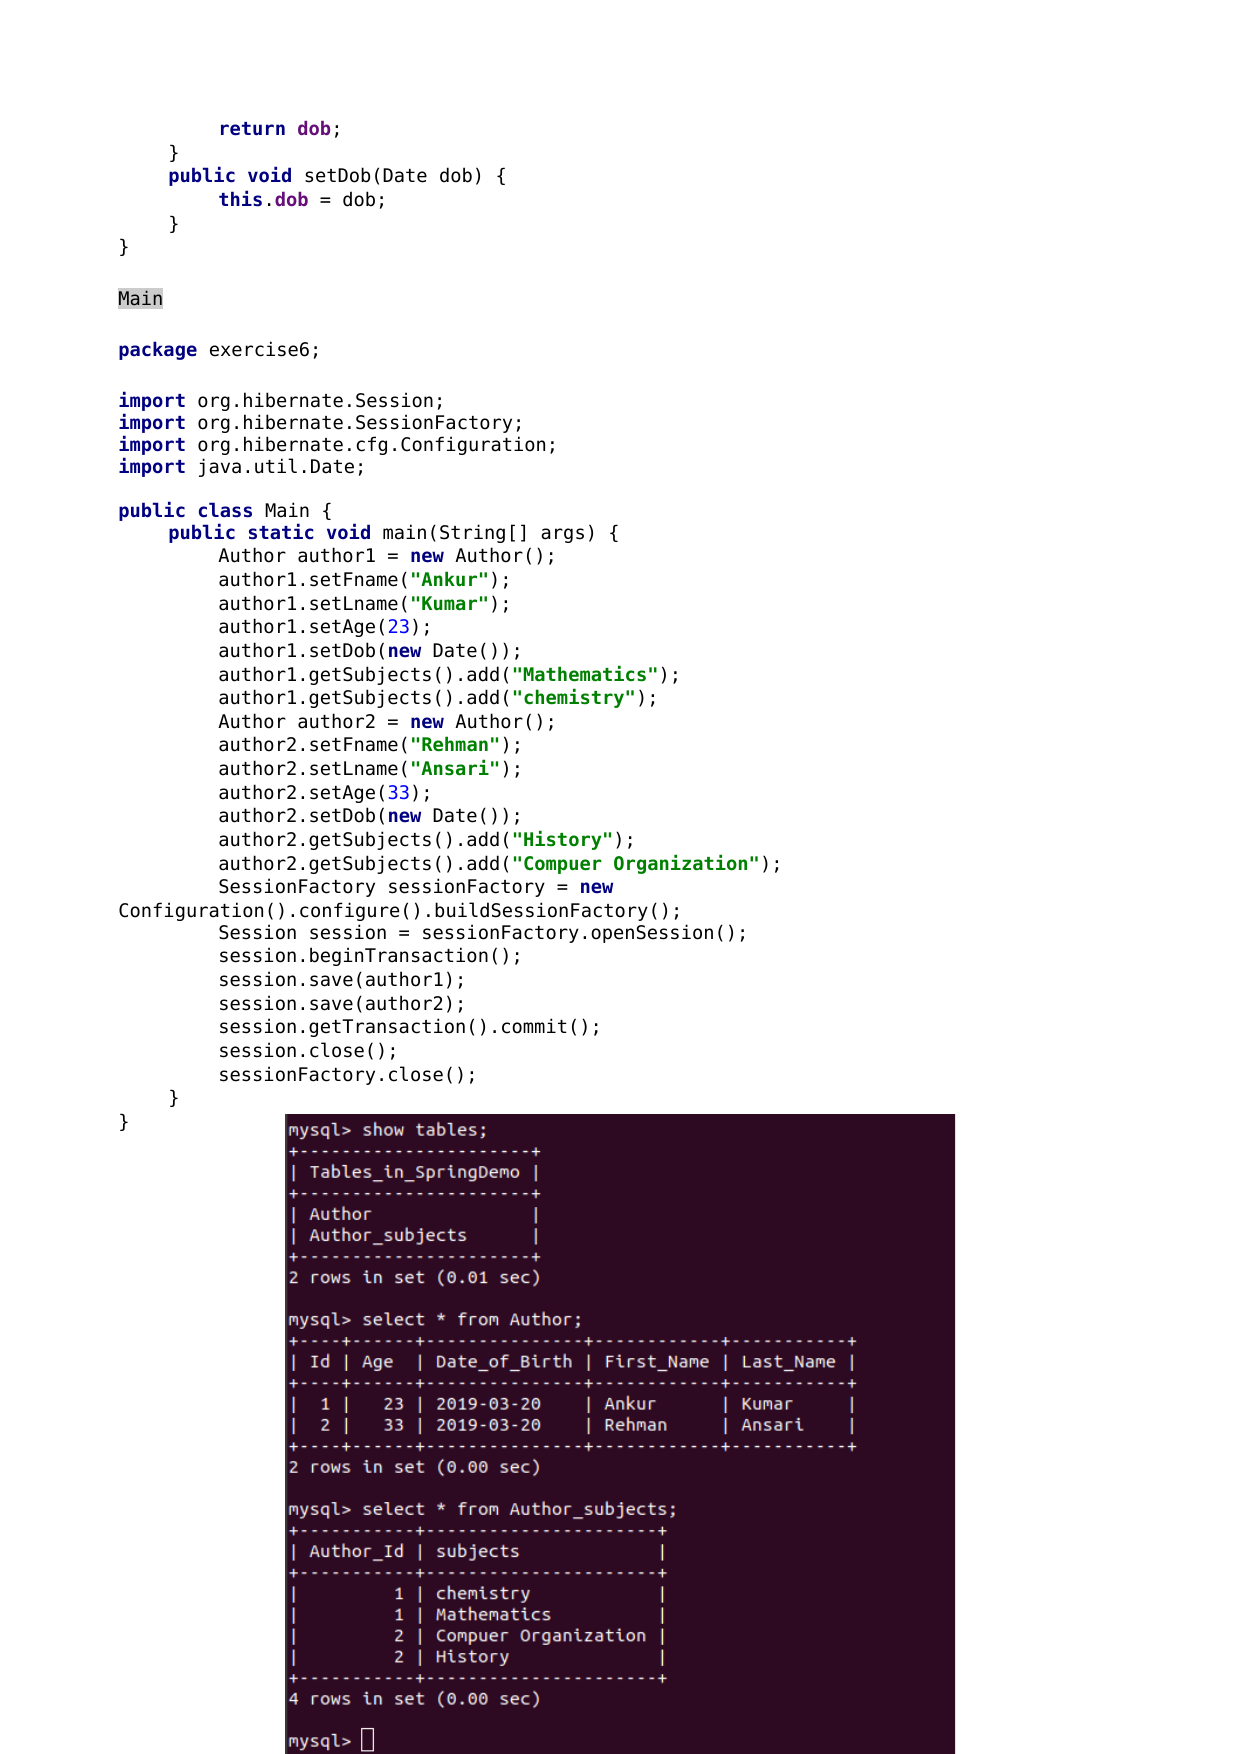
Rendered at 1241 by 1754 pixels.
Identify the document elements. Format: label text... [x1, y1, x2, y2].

text public class Main { [118, 500, 1122, 522]
text import java.util.Date; [118, 456, 1122, 478]
text import org.hibernate.SessionFactory; [118, 412, 1122, 434]
text this.dob = dob; [118, 189, 1122, 213]
text Author author1 = new Author(); [118, 545, 1122, 569]
text author1.setLname("Kumar"); [118, 593, 1122, 616]
text session.close(); [118, 1040, 1122, 1064]
text import org.hibernate.Session; [118, 390, 1122, 412]
text session.save(author2); [118, 993, 1122, 1016]
text author1.getSubjects().add("chemistry"); [118, 687, 1122, 711]
text author2.setLname("Ansari"); [118, 758, 1122, 782]
text session.beginTransaction(); [118, 946, 1122, 969]
text import org.hibernate.cfg.Configuration; [118, 434, 1122, 456]
text author1.getSubjects().add("Mathematics"); [118, 663, 1122, 687]
text } [118, 142, 1122, 165]
picture [285, 1114, 439, 1754]
text Main [118, 288, 1122, 309]
text } [118, 1087, 1122, 1111]
text Author author2 = new Author(); [118, 711, 1122, 734]
text session.getTransaction().commit(); [118, 1016, 1122, 1040]
text sessionFactory.close(); [118, 1064, 1122, 1087]
text SessionFactory sessionFactory = new Configuration().configure().buildSessionFactory(); [118, 876, 1122, 922]
text author1.setDob(new Date()); [118, 640, 1122, 663]
text } [118, 1111, 1122, 1133]
text author1.setFname("Ankur"); [118, 569, 1122, 593]
text author1.setAge(23); [118, 616, 1122, 640]
text } [118, 236, 1122, 258]
text Session session = sessionFactory.openSession(); [118, 922, 1122, 946]
text package exercise6; [118, 339, 1122, 361]
text public void setDob(Date dob) { [118, 165, 1122, 189]
text author2.getSubjects().add("History"); [118, 829, 1122, 853]
text author2.setAge(33); [118, 782, 1122, 805]
text session.save(author1); [118, 969, 1122, 993]
text author2.setFname("Rehman"); [118, 734, 1122, 758]
text } [118, 213, 1122, 236]
text return dob; [118, 118, 1122, 142]
text author2.getSubjects().add("Compuer Organization"); [118, 853, 1122, 876]
text author2.setDob(new Date()); [118, 805, 1122, 829]
text public static void main(String[] args) { [118, 522, 1122, 545]
